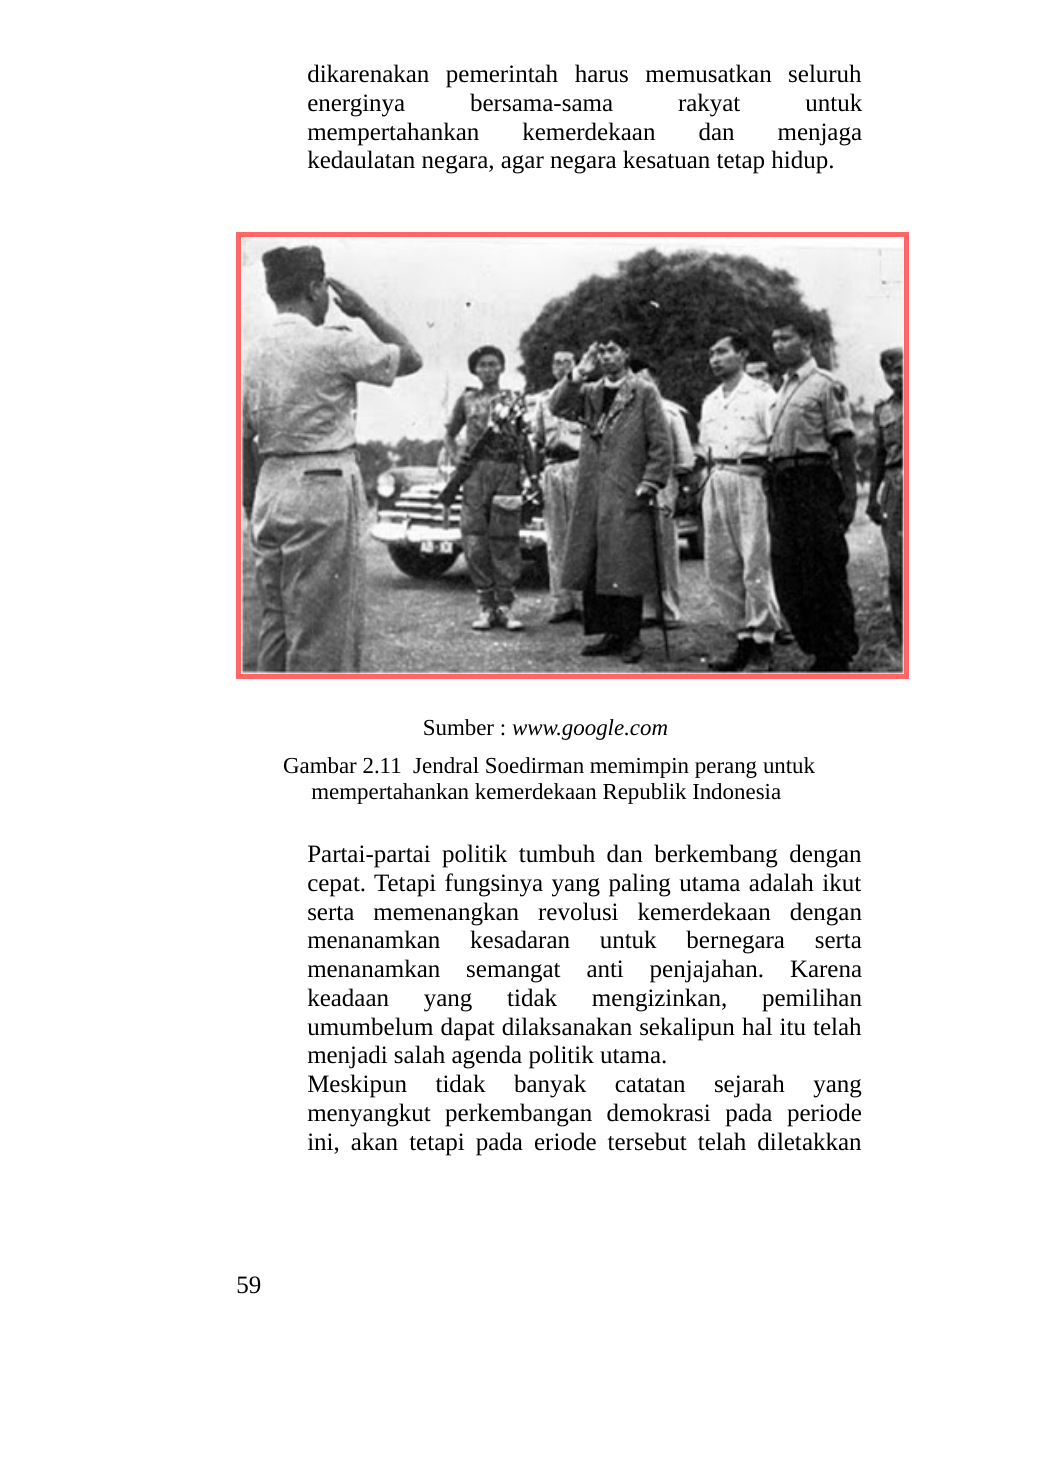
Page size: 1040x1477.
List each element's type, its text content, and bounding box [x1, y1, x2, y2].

text Meskipun tidak banyak catatan sejarah yang menyangkut perkembangan demokrasi pada periode ini, akan tetapi pada eriode tersebut telah diletakkan [307, 1069, 862, 1155]
text dikarenakan pemerintah harus memusatkan seluruh energinya bersama-sama rakyat untuk mempertahankan kemerdekaan dan menjaga kedaulatan negara, agar negara kesatuan tetap hidup. [307, 59, 862, 174]
table_header Sumber : www.google.com [236, 708, 862, 746]
picture [241, 237, 904, 674]
text Partai-partai politik tumbuh dan berkembang dengan cepat. Tetapi fungsinya yang paling utama adalah ikut serta memenangkan revolusi kemerdekaan dengan menanamkan kesadaran untuk bernegara serta menanamkan semangat anti penjajahan. Karena keadaan yang tidak mengizinkan, pemilihan umumbelum dapat dilaksanakan sekalipun hal itu telah menjadi salah agenda politik utama. [307, 839, 862, 1069]
table_cell Gambar 2.11 Jendral Soedirman memimpin perang untuk mempertahankan kemerdekaan Republik Indonesia [236, 746, 862, 810]
